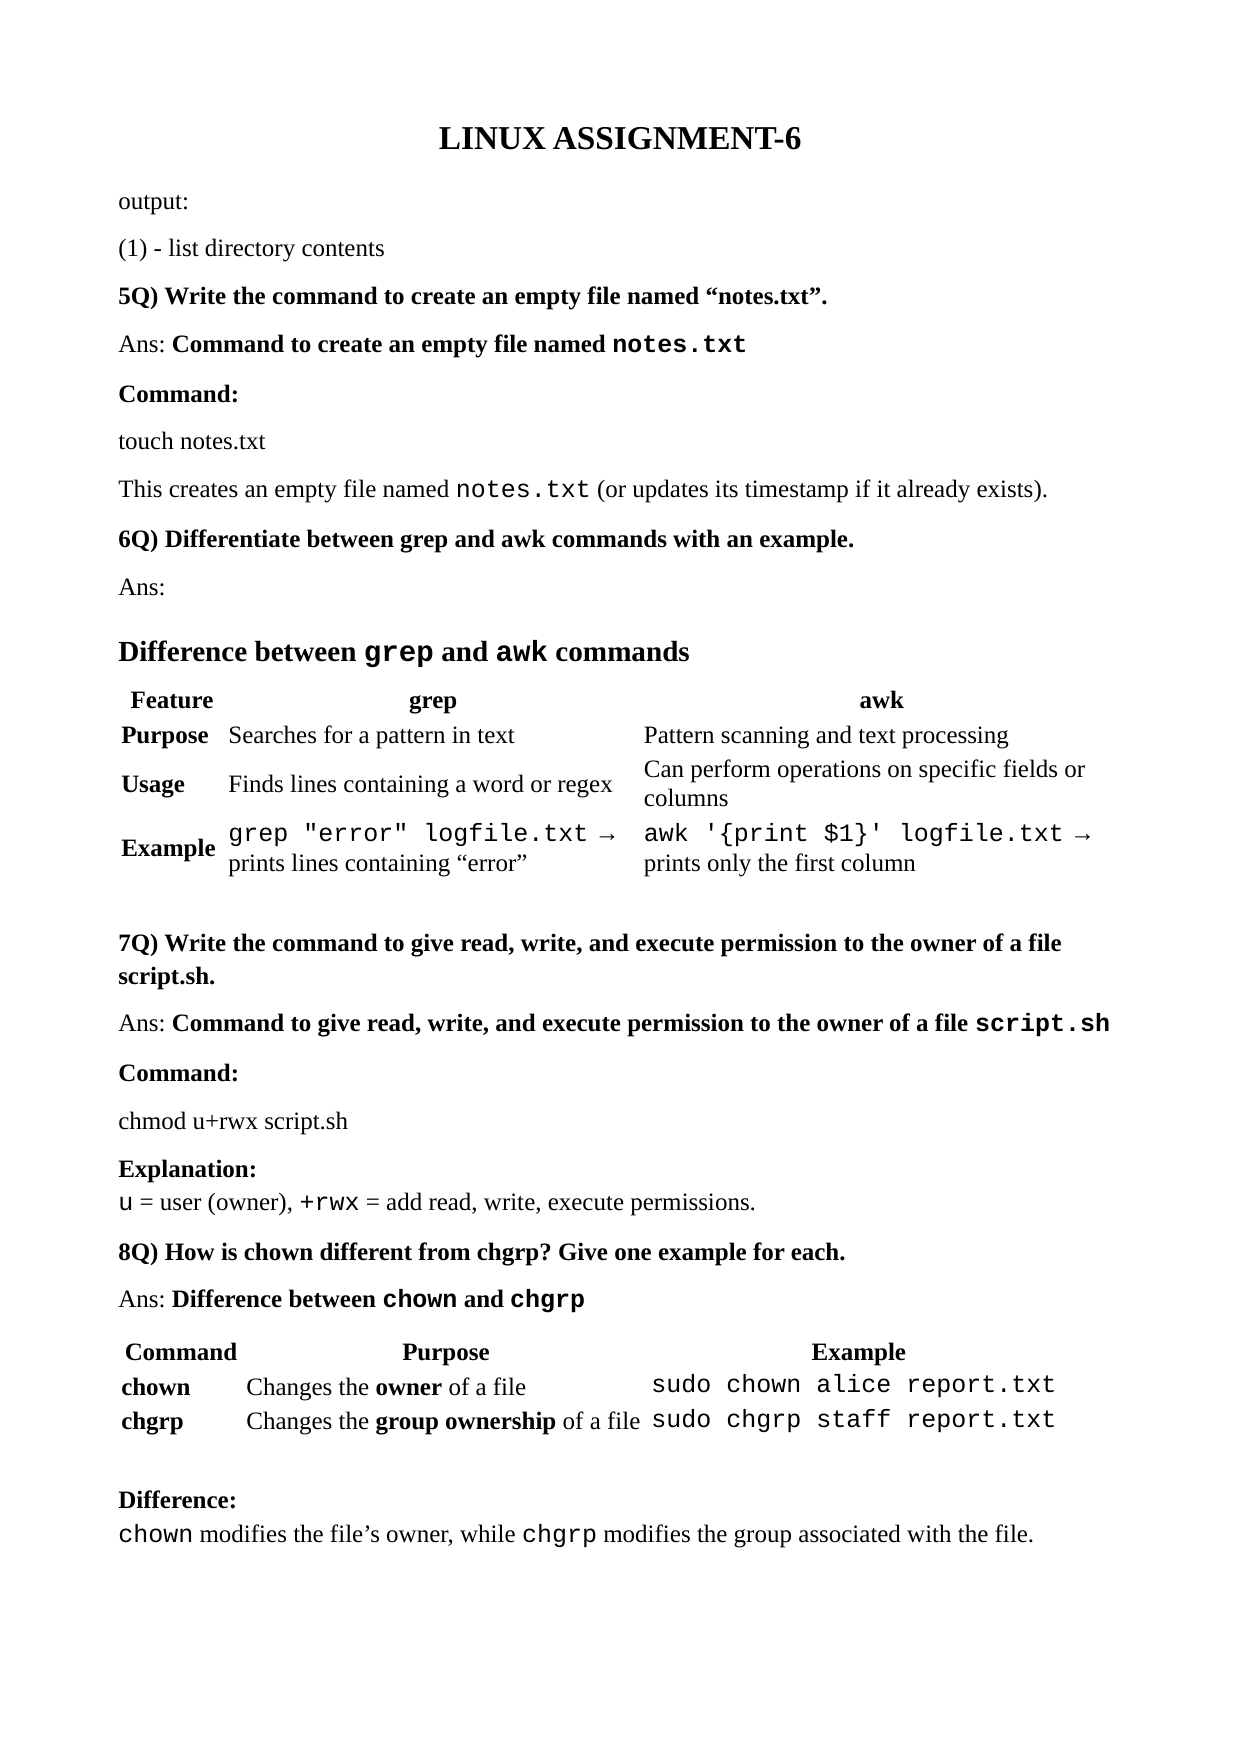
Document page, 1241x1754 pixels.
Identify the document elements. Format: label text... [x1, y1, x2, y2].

text Difference: chown modifies the file’s owner, while chgrp modifies the group associated with the file. [118, 1486, 1122, 1549]
table_header Command [118, 1334, 243, 1369]
text (1) - list directory contents [118, 233, 1122, 262]
text output: [118, 186, 1122, 215]
table_header grep [225, 682, 641, 717]
text Ans: Command to give read, write, and execute permission to the owner of a file script.sh [118, 1008, 1122, 1039]
table_cell Finds lines containing a word or regex [225, 751, 641, 815]
subtitle Difference between grep and awk commands [118, 634, 1122, 670]
table_cell sudo chgrp staff report.txt [648, 1404, 1069, 1438]
table_cell Changes the owner of a file [243, 1369, 648, 1403]
table_cell chgrp [118, 1404, 243, 1438]
text 7Q) Write the command to give read, write, and execute permission to the owner of a file script.sh. [118, 928, 1122, 989]
text Ans: [118, 572, 1122, 600]
table_cell Searches for a pattern in text [225, 717, 641, 751]
table_cell Pattern scanning and text processing [641, 717, 1122, 751]
text 6Q) Differentiate between grep and awk commands with an example. [118, 524, 1122, 553]
table_header Example [648, 1334, 1069, 1369]
text Ans: Difference between chown and chgrp [118, 1284, 1122, 1315]
table_header awk [641, 682, 1122, 717]
text 5Q) Write the command to create an empty file named “notes.txt”. [118, 281, 1122, 310]
text This creates an empty file named notes.txt (or updates its timestamp if it already exists). [118, 474, 1122, 505]
table_cell Example [118, 815, 225, 880]
table_cell Usage [118, 751, 225, 815]
table_cell awk '{print $1}' logfile.txt → prints only the first column [641, 815, 1122, 880]
table_header Purpose [243, 1334, 648, 1369]
table_cell chown [118, 1369, 243, 1403]
table_cell Changes the group ownership of a file [243, 1404, 648, 1438]
text Command: [118, 1058, 1122, 1087]
table_cell Can perform operations on specific fields or columns [641, 751, 1122, 815]
table_header Feature [118, 682, 225, 717]
text Ans: Command to create an empty file named notes.txt [118, 329, 1122, 359]
text touch notes.txt [118, 426, 1122, 455]
table_cell sudo chown alice report.txt [648, 1369, 1069, 1403]
table_cell grep "error" logfile.txt → prints lines containing “error” [225, 815, 641, 880]
text 8Q) How is chown different from chgrp? Give one example for each. [118, 1237, 1122, 1265]
text Explanation: u = user (owner), +rwx = add read, write, execute permissions. [118, 1154, 1122, 1217]
text Command: [118, 379, 1122, 407]
table_cell Purpose [118, 717, 225, 751]
text chmod u+rwx script.sh [118, 1106, 1122, 1135]
